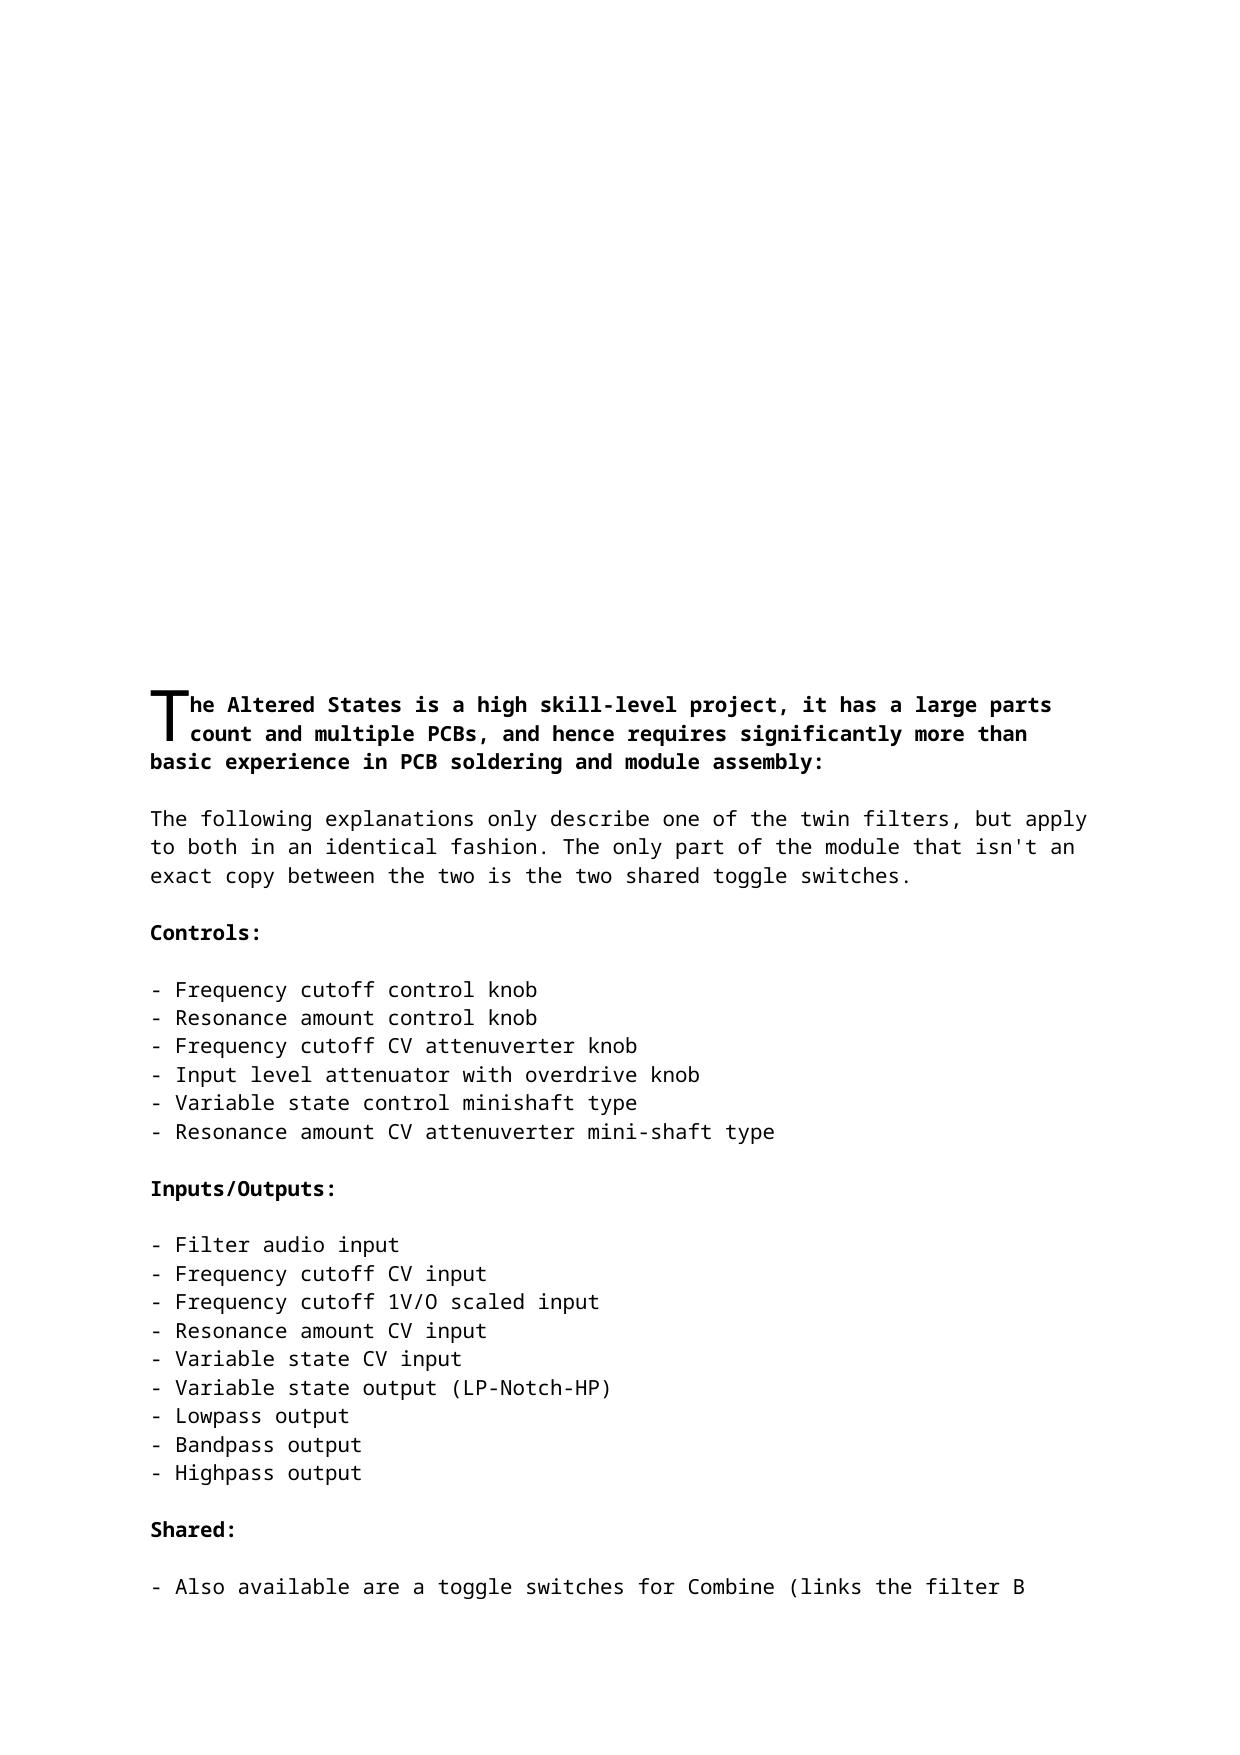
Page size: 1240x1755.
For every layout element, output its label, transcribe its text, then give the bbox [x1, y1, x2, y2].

text - Resonance amount control knob [150, 1003, 1089, 1032]
text - Resonance amount CV attenuverter mini-shaft type [150, 1117, 1089, 1145]
text - Highpass output [150, 1458, 1089, 1487]
text - Variable state output (LP-Notch-HP) [150, 1373, 1089, 1401]
text - Frequency cutoff CV attenuverter knob [150, 1032, 1089, 1060]
text - Lowpass output [150, 1401, 1089, 1430]
text - Filter audio input [150, 1231, 1089, 1259]
text - Also available are a toggle switches for Combine (links the filter B [150, 1572, 1089, 1600]
text Controls: [150, 918, 1089, 946]
text - Bandpass output [150, 1430, 1089, 1458]
text Inputs/Outputs: [150, 1174, 1089, 1202]
text - Variable state control minishaft type [150, 1088, 1089, 1117]
text Shared: [150, 1515, 1089, 1543]
text The following explanations only describe one of the twin filters, but apply to both in an identical fashion. The only part of the module that isn't an exact copy between the two is the two shared toggle switches. [150, 804, 1089, 889]
text - Frequency cutoff CV input [150, 1259, 1089, 1287]
text - Frequency cutoff 1V/O scaled input [150, 1287, 1089, 1316]
text The Altered States is a high skill-level project, it has a large parts count and multiple PCBs, and hence requires significantly more than basic experience in PCB soldering and module assembly: [150, 690, 1089, 776]
text - Resonance amount CV input [150, 1316, 1089, 1344]
text - Variable state CV input [150, 1344, 1089, 1373]
text - Input level attenuator with overdrive knob [150, 1060, 1089, 1088]
text - Frequency cutoff control knob [150, 975, 1089, 1003]
